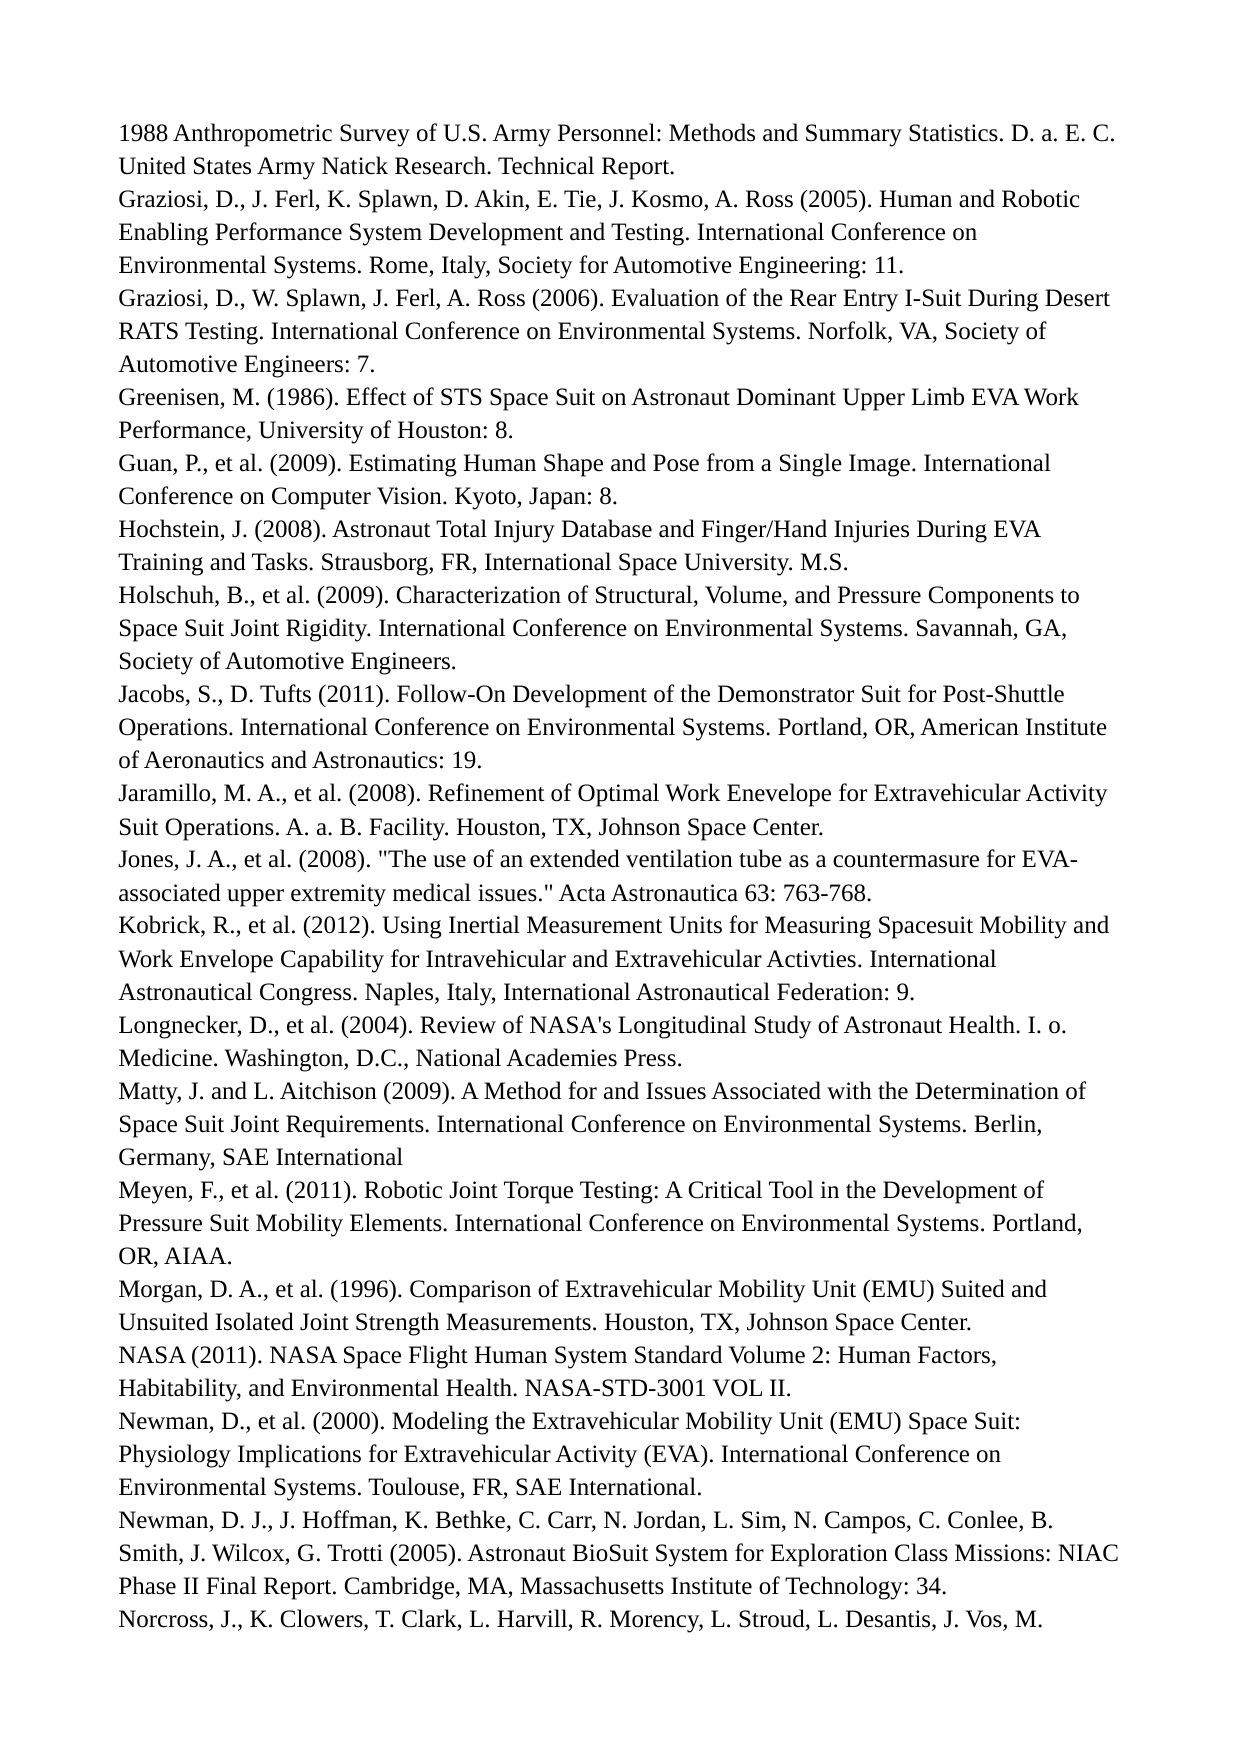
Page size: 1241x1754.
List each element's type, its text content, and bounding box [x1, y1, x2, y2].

text 1988 Anthropometric Survey of U.S. Army Personnel: Methods and Summary Statistics. D. a. E. C. United States Army Natick Research. Technical Report. Graziosi, D., J. Ferl, K. Splawn, D. Akin, E. Tie, J. Kosmo, A. Ross (2005). Human and Robotic Enabling Performance System Development and Testing. International Conference on Environmental Systems. Rome, Italy, Society for Automotive Engineering: 11. Graziosi, D., W. Splawn, J. Ferl, A. Ross (2006). Evaluation of the Rear Entry I-Suit During Desert RATS Testing. International Conference on Environmental Systems. Norfolk, VA, Society of Automotive Engineers: 7. Greenisen, M. (1986). Effect of STS Space Suit on Astronaut Dominant Upper Limb EVA Work Performance, University of Houston: 8. Guan, P., et al. (2009). Estimating Human Shape and Pose from a Single Image. International Conference on Computer Vision. Kyoto, Japan: 8. Hochstein, J. (2008). Astronaut Total Injury Database and Finger/Hand Injuries During EVA Training and Tasks. Strausborg, FR, International Space University. M.S. Holschuh, B., et al. (2009). Characterization of Structural, Volume, and Pressure Components to Space Suit Joint Rigidity. International Conference on Environmental Systems. Savannah, GA, Society of Automotive Engineers. Jacobs, S., D. Tufts (2011). Follow-On Development of the Demonstrator Suit for Post-Shuttle Operations. International Conference on Environmental Systems. Portland, OR, American Institute of Aeronautics and Astronautics: 19. Jaramillo, M. A., et al. (2008). Refinement of Optimal Work Enevelope for Extravehicular Activity Suit Operations. A. a. B. Facility. Houston, TX, Johnson Space Center. Jones, J. A., et al. (2008). "The use of an extended ventilation tube as a countermasure for EVA-associated upper extremity medical issues." Acta Astronautica 63: 763-768. Kobrick, R., et al. (2012). Using Inertial Measurement Units for Measuring Spacesuit Mobility and Work Envelope Capability for Intravehicular and Extravehicular Activties. International Astronautical Congress. Naples, Italy, International Astronautical Federation: 9. Longnecker, D., et al. (2004). Review of NASA's Longitudinal Study of Astronaut Health. I. o. Medicine. Washington, D.C., National Academies Press. Matty, J. and L. Aitchison (2009). A Method for and Issues Associated with the Determination of Space Suit Joint Requirements. International Conference on Environmental Systems. Berlin, Germany, SAE International Meyen, F., et al. (2011). Robotic Joint Torque Testing: A Critical Tool in the Development of Pressure Suit Mobility Elements. International Conference on Environmental Systems. Portland, OR, AIAA. Morgan, D. A., et al. (1996). Comparison of Extravehicular Mobility Unit (EMU) Suited and Unsuited Isolated Joint Strength Measurements. Houston, TX, Johnson Space Center. NASA (2011). NASA Space Flight Human System Standard Volume 2: Human Factors, Habitability, and Environmental Health. NASA-STD-3001 VOL II. Newman, D., et al. (2000). Modeling the Extravehicular Mobility Unit (EMU) Space Suit: Physiology Implications for Extravehicular Activity (EVA). International Conference on Environmental Systems. Toulouse, FR, SAE International. Newman, D. J., J. Hoffman, K. Bethke, C. Carr, N. Jordan, L. Sim, N. Campos, C. Conlee, B. Smith, J. Wilcox, G. Trotti (2005). Astronaut BioSuit System for Exploration Class Missions: NIAC Phase II Final Report. Cambridge, MA, Massachusetts Institute of Technology: 34. Norcross, J., K. Clowers, T. Clark, L. Harvill, R. Morency, L. Stroud, L. Desantis, J. Vos, M. [118, 118, 1122, 1633]
